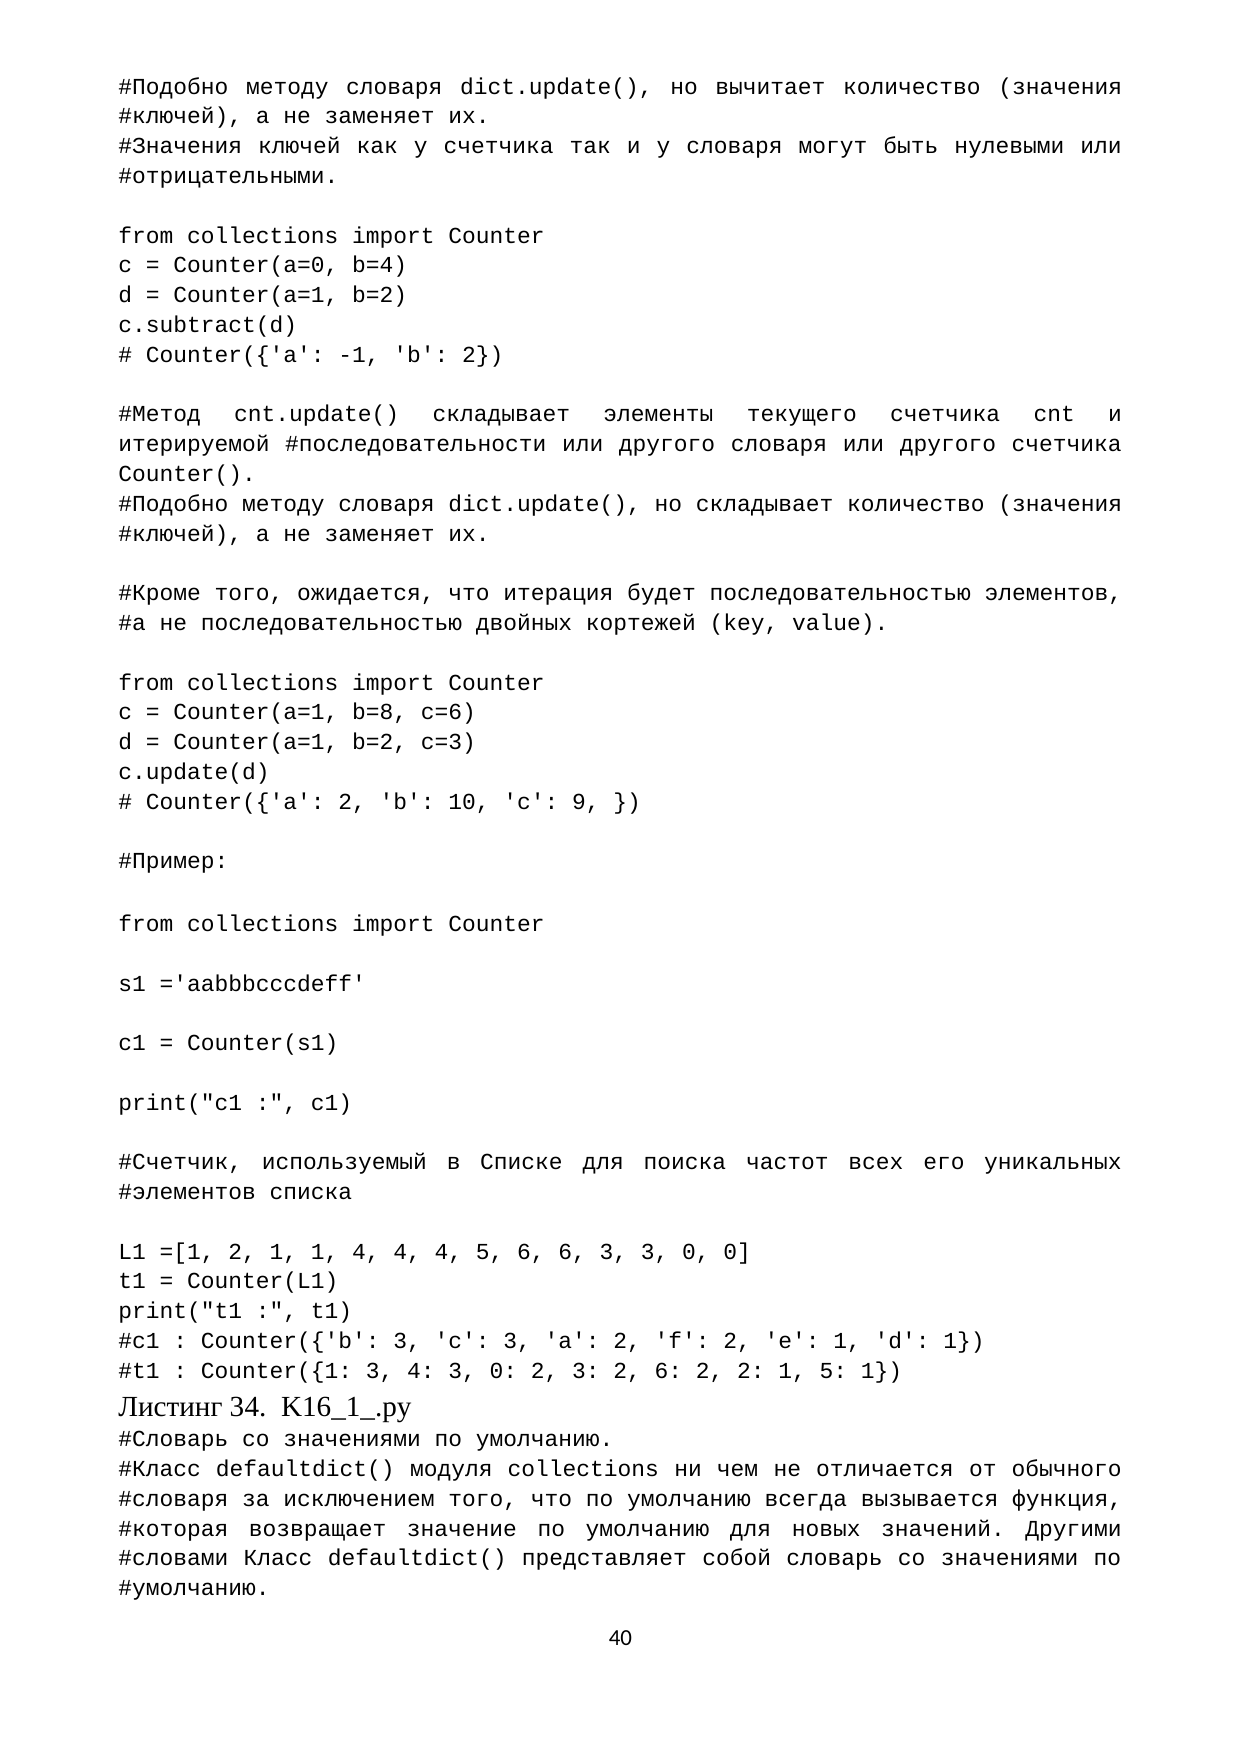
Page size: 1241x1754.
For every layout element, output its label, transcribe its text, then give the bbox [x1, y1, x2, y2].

text c.subtract(d) [118, 313, 1122, 339]
text #Счетчик, используемый в Списке для поиска частот всех его уникальных #элементов списка [118, 1151, 1122, 1206]
text L1 =[1, 2, 1, 1, 4, 4, 4, 5, 6, 6, 3, 3, 0, 0] [118, 1240, 1122, 1266]
text #c1 : Counter({'b': 3, 'c': 3, 'a': 2, 'f': 2, 'e': 1, 'd': 1}) [118, 1329, 1122, 1355]
text d = Counter(a=1, b=2, c=3) [118, 730, 1122, 756]
text # Counter({'a': 2, 'b': 10, 'c': 9, }) [118, 790, 1122, 816]
text #Словарь со значениями по умолчанию. [118, 1428, 1122, 1453]
text #Значения ключей как у счетчика так и у словаря могут быть нулевыми или #отрицательными. [118, 134, 1122, 190]
text d = Counter(a=1, b=2) [118, 283, 1122, 309]
text #Пример: [118, 849, 1122, 876]
text c1 = Counter(s1) [118, 1032, 1122, 1057]
text # Counter({'a': -1, 'b': 2}) [118, 343, 1122, 369]
text #Подобно методу словаря dict.update(), но складывает количество (значения #ключей), а не заменяет их. [118, 492, 1122, 548]
text c = Counter(a=0, b=4) [118, 254, 1122, 280]
text print("t1 :", t1) [118, 1300, 1122, 1326]
text print("c1 :", c1) [118, 1091, 1122, 1117]
text #Метод cnt.update() складывает элементы текущего счетчика cnt и итерируемой #последовательности или другого словаря или другого счетчика Counter(). [118, 403, 1122, 488]
text #Подобно методу словаря dict.update(), но вычитает количество (значения #ключей), а не заменяет их. [118, 75, 1122, 131]
text c.update(d) [118, 760, 1122, 786]
text c = Counter(a=1, b=8, c=6) [118, 701, 1122, 727]
text t1 = Counter(L1) [118, 1270, 1122, 1296]
text from collections import Counter [118, 671, 1122, 697]
text #t1 : Counter({1: 3, 4: 3, 0: 2, 3: 2, 6: 2, 2: 1, 5: 1}) [118, 1359, 1122, 1385]
text from collections import Counter [118, 912, 1122, 938]
text Листинг 34. K16_1_.py [118, 1389, 1122, 1423]
text #которая возвращает значение по умолчанию для новых значений. Другими #словами Класс defaultdict() представляет собой словарь со значениями по #умолчанию. [118, 1517, 1122, 1602]
text s1 ='aabbbcccdeff' [118, 972, 1122, 998]
text from collections import Counter [118, 224, 1122, 250]
text #Кроме того, ожидается, что итерация будет последовательностью элементов, #а не последовательностью двойных кортежей (key, value). [118, 581, 1122, 637]
text #Класс defaultdict() модуля collections ни чем не отличается от обычного #словаря за исключением того, что по умолчанию всегда вызывается функция, [118, 1457, 1122, 1513]
